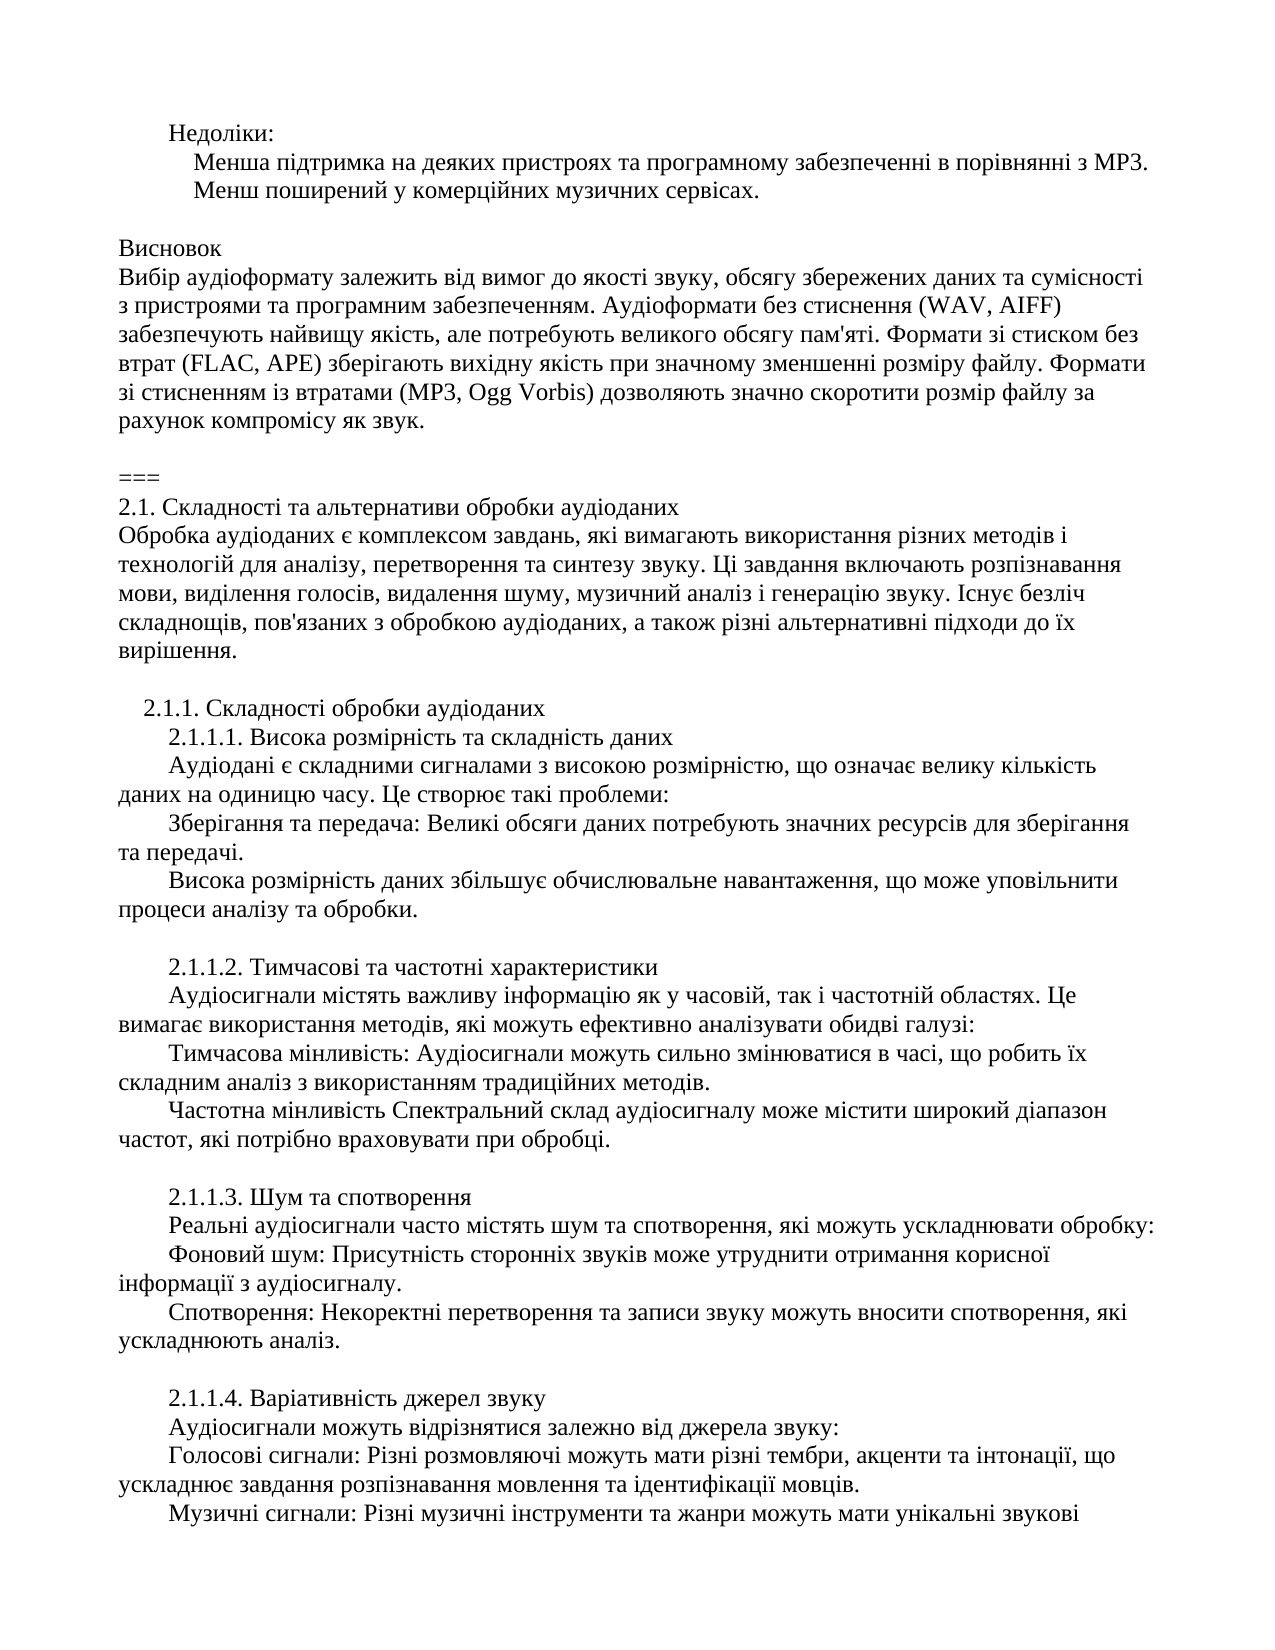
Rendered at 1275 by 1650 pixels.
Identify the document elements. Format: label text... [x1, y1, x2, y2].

text Аудіосигнали містять важливу інформацію як у часовій, так і частотній областях. Це вимагає використання методів, які можуть ефективно аналізувати обидві галузі: [118, 981, 1157, 1038]
text Аудіодані є складними сигналами з високою розмірністю, що означає велику кількість даних на одиницю часу. Це створює такі проблеми: [118, 751, 1157, 808]
text Аудіосигнали можуть відрізнятися залежно від джерела звуку: [118, 1412, 1157, 1441]
text Спотворення: Некоректні перетворення та записи звуку можуть вносити спотворення, які ускладнюють аналіз. [118, 1297, 1157, 1354]
text Тимчасова мінливість: Аудіосигнали можуть сильно змінюватися в часі, що робить їх складним аналіз з використанням традиційних методів. [118, 1038, 1157, 1096]
text 2.1.1.4. Варіативність джерел звуку [118, 1383, 1157, 1412]
text 2.1.1. Складності обробки аудіоданих [118, 693, 1157, 722]
text Фоновий шум: Присутність сторонніх звуків може утруднити отримання корисної інформації з аудіосигналу. [118, 1239, 1157, 1297]
text 2.1.1.2. Тимчасові та частотні характеристики [118, 952, 1157, 981]
text Зберігання та передача: Великі обсяги даних потребують значних ресурсів для зберігання та передачі. [118, 808, 1157, 866]
text Висновок [118, 233, 1157, 262]
text Вибір аудіоформату залежить від вимог до якості звуку, обсягу збережених даних та сумісності з пристроями та програмним забезпеченням. Аудіоформати без стиснення (WAV, AIFF) забезпечують найвищу якість, але потребують великого обсягу пам'яті. Формати зі стиском без втрат (FLAC, APE) зберігають вихідну якість при значному зменшенні розміру файлу. Формати зі стисненням із втратами (MP3, Ogg Vorbis) дозволяють значно скоротити розмір файлу за рахунок компромісу як звук. [118, 262, 1157, 434]
text Менш поширений у комерційних музичних сервісах. [118, 176, 1157, 204]
text Менша підтримка на деяких пристроях та програмному забезпеченні в порівнянні з MP3. [118, 147, 1157, 176]
text Частотна мінливість Спектральний склад аудіосигналу може містити широкий діапазон частот, які потрібно враховувати при обробці. [118, 1096, 1157, 1153]
text Голосові сигнали: Різні розмовляючі можуть мати різні тембри, акценти та інтонації, що ускладнює завдання розпізнавання мовлення та ідентифікації мовців. [118, 1441, 1157, 1498]
text 2.1.1.3. Шум та спотворення [118, 1182, 1157, 1211]
text 2.1.1.1. Висока розмірність та складність даних [118, 722, 1157, 751]
text Музичні сигнали: Різні музичні інструменти та жанри можуть мати унікальні звукові [118, 1498, 1157, 1527]
text Обробка аудіоданих є комплексом завдань, які вимагають використання різних методів і технологій для аналізу, перетворення та синтезу звуку. Ці завдання включають розпізнавання мови, виділення голосів, видалення шуму, музичний аналіз і генерацію звуку. Існує безліч складнощів, пов'язаних з обробкою аудіоданих, а також різні альтернативні підходи до їх вирішення. [118, 521, 1157, 664]
text Висока розмірність даних збільшує обчислювальне навантаження, що може уповільнити процеси аналізу та обробки. [118, 866, 1157, 923]
text === [118, 463, 1157, 492]
text Недоліки: [118, 118, 1157, 147]
text Реальні аудіосигнали часто містять шум та спотворення, які можуть ускладнювати обробку: [118, 1211, 1157, 1239]
text 2.1. Складності та альтернативи обробки аудіоданих [118, 492, 1157, 521]
